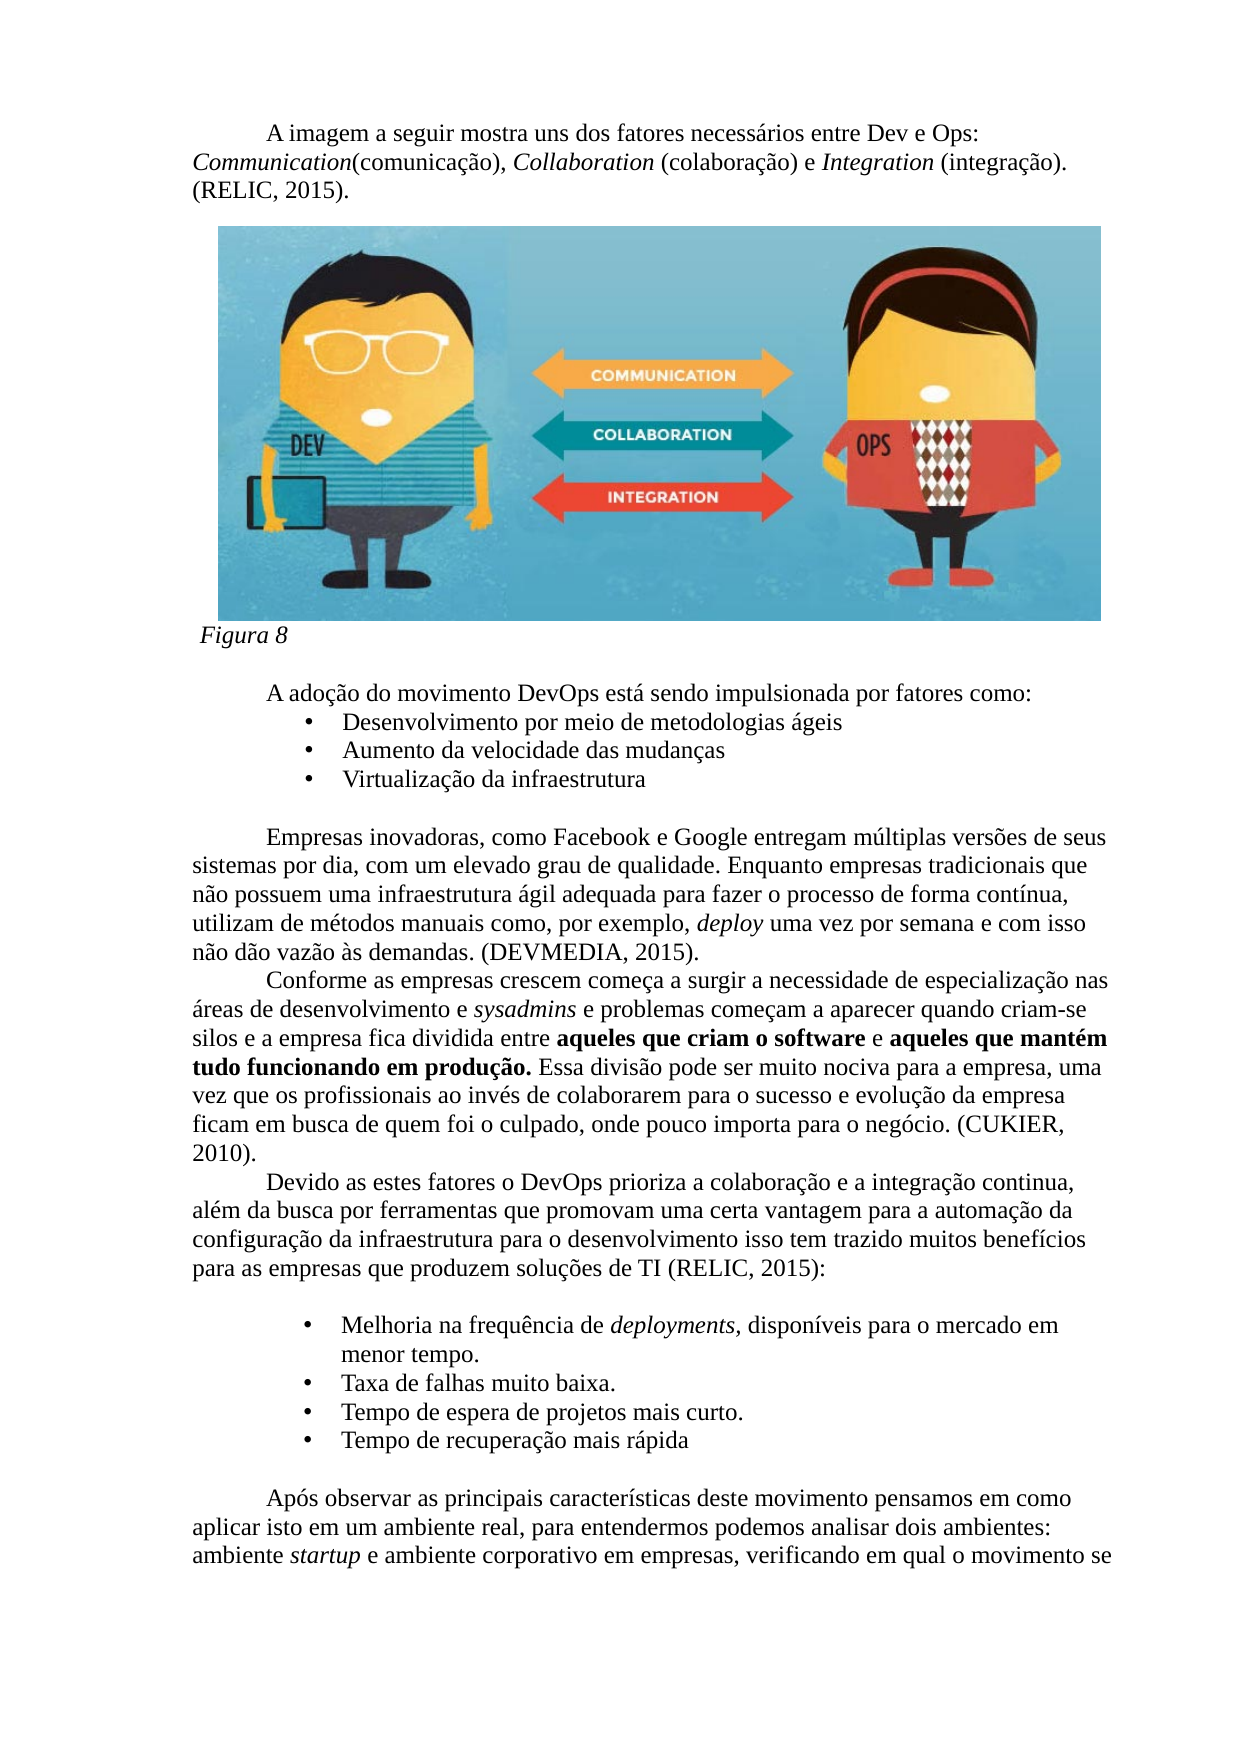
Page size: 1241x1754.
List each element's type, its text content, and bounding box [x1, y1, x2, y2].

text Communication(comunicação), Collaboration (colaboração) e Integration (integração). (RELIC, 2015). [118, 147, 1122, 204]
text Figura 8 [199, 227, 1119, 649]
text A adoção do movimento DevOps está sendo impulsionada por fatores como: [118, 678, 1122, 707]
text Empresas inovadoras, como Facebook e Google entregam múltiplas versões de seus sistemas por dia, com um elevado grau de qualidade. Enquanto empresas tradicionais que não possuem uma infraestrutura ágil adequada para fazer o processo de forma contínua, utilizam de métodos manuais como, por exemplo, deploy uma vez por semana e com isso não dão vazão às demandas. (DEVMEDIA, 2015). [118, 822, 1122, 966]
list Tempo de recuperação mais rápida [303, 1426, 1122, 1454]
picture [218, 226, 1101, 621]
list Tempo de espera de projetos mais curto. [303, 1397, 1122, 1426]
text Devido as estes fatores o DevOps prioriza a colaboração e a integração continua, além da busca por ferramentas que promovam uma certa vantagem para a automação da configuração da infraestrutura para o desenvolvimento isso tem trazido muitos benefícios para as empresas que produzem soluções de TI (RELIC, 2015): [118, 1167, 1122, 1282]
list Desenvolvimento por meio de metodologias ágeis [304, 707, 1122, 736]
list Taxa de falhas muito baixa. [303, 1368, 1122, 1397]
list Virtualização da infraestrutura [304, 764, 1122, 793]
list Aumento da velocidade das mudanças [304, 736, 1122, 764]
text Após observar as principais características deste movimento pensamos em como aplicar isto em um ambiente real, para entendermos podemos analisar dois ambientes: ambiente startup e ambiente corporativo em empresas, verificando em qual o movimento se [118, 1483, 1122, 1569]
text A imagem a seguir mostra uns dos fatores necessários entre Dev e Ops: [118, 118, 1122, 147]
text Conforme as empresas crescem começa a surgir a necessidade de especialização nas áreas de desenvolvimento e sysadmins e problemas começam a aparecer quando criam-se silos e a empresa fica dividida entre aqueles que criam o software e aqueles que mantém tudo funcionando em produção. Essa divisão pode ser muito nociva para a empresa, uma vez que os profissionais ao invés de colaborarem para o sucesso e evolução da empresa ficam em busca de quem foi o culpado, onde pouco importa para o negócio. (CUKIER, 2010). [118, 966, 1122, 1167]
list Melhoria na frequência de deployments, disponíveis para o mercado em menor tempo. [303, 1311, 1122, 1368]
